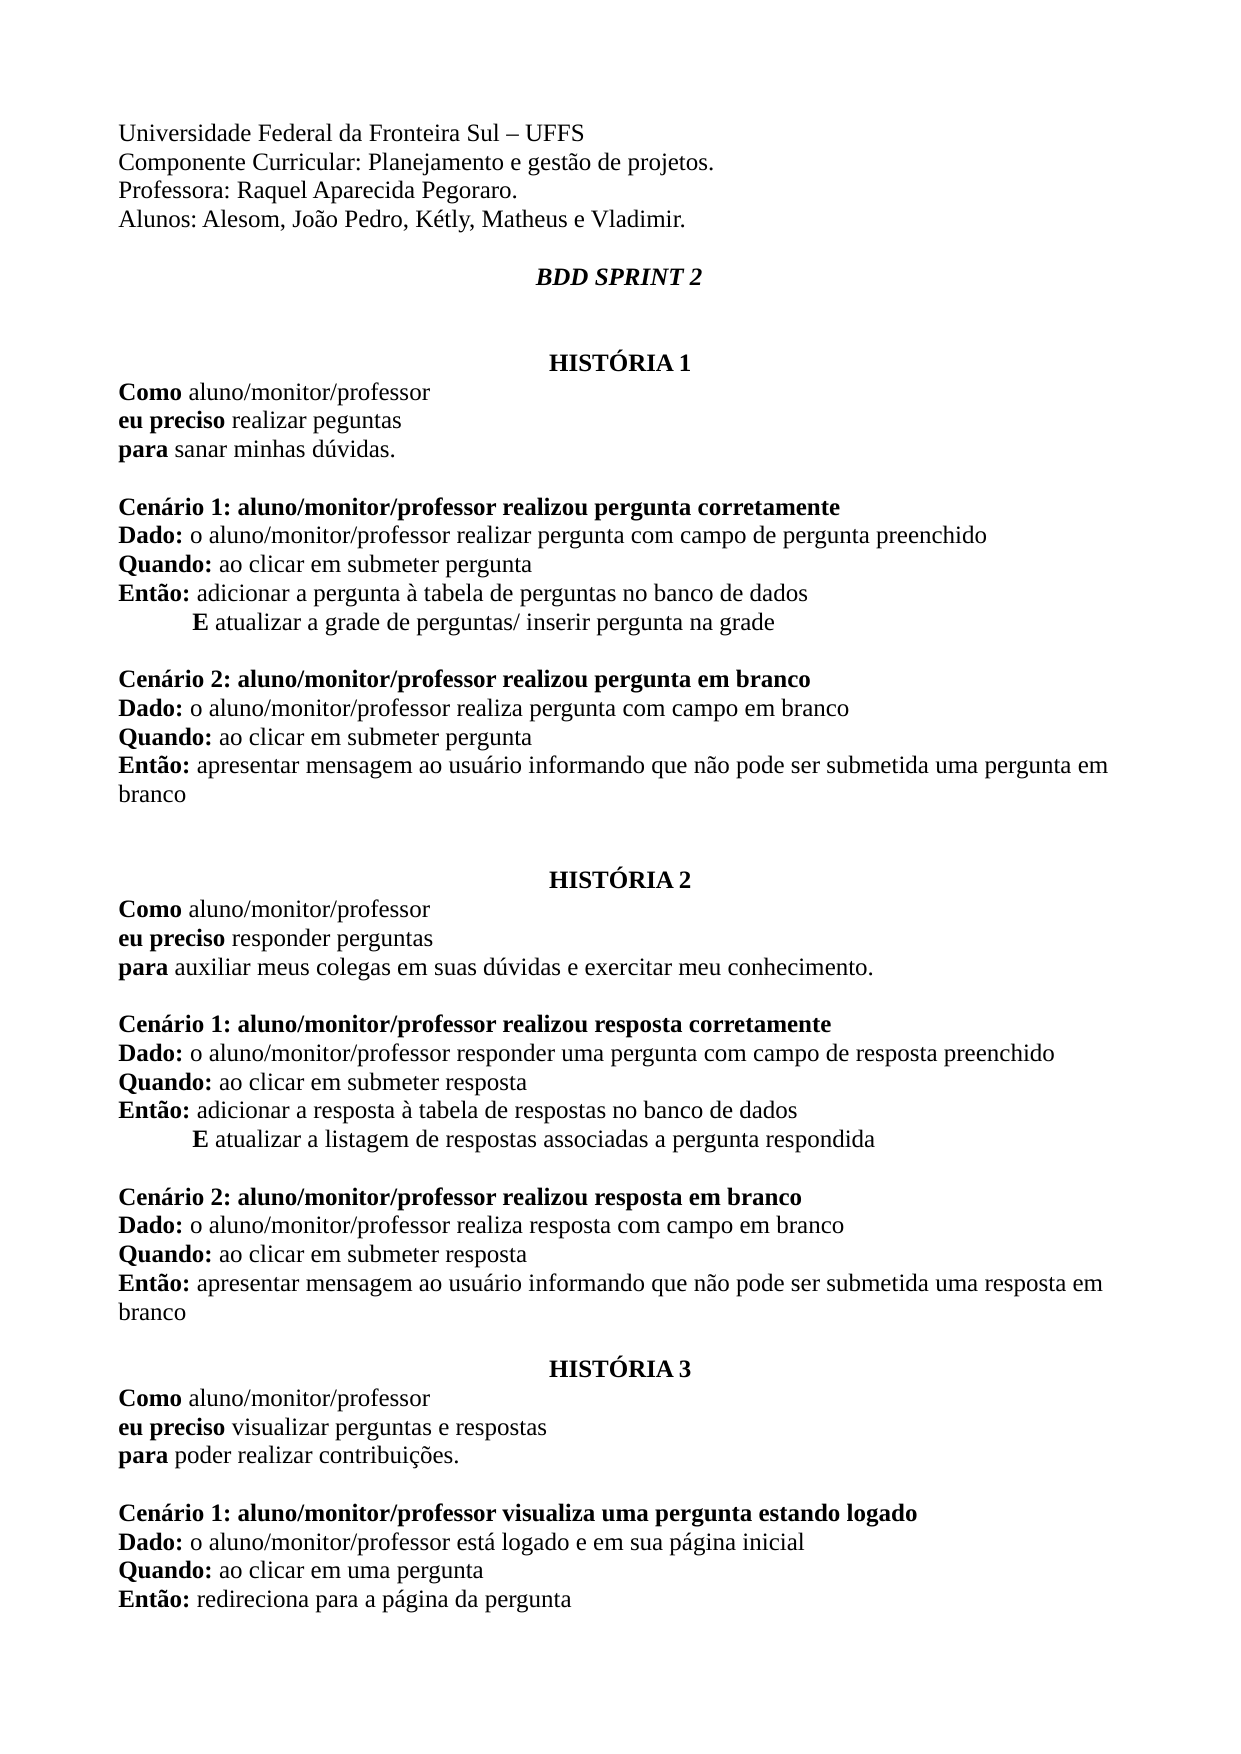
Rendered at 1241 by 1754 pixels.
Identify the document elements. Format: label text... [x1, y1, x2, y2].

text Como aluno/monitor/professor [118, 894, 1122, 923]
text Cenário 1: aluno/monitor/professor realizou pergunta corretamente [118, 492, 1122, 521]
text para auxiliar meus colegas em suas dúvidas e exercitar meu conhecimento. [118, 952, 1122, 981]
text para poder realizar contribuições. [118, 1441, 1122, 1469]
text Então: apresentar mensagem ao usuário informando que não pode ser submetida uma resposta em branco [118, 1268, 1122, 1326]
text para sanar minhas dúvidas. [118, 434, 1122, 463]
text Como aluno/monitor/professor [118, 1383, 1122, 1412]
text Professora: Raquel Aparecida Pegoraro. [118, 176, 1122, 204]
text Então: adicionar a pergunta à tabela de perguntas no banco de dados [118, 578, 1122, 607]
text Dado: o aluno/monitor/professor responder uma pergunta com campo de resposta preenchido [118, 1038, 1122, 1067]
text Universidade Federal da Fronteira Sul – UFFS [118, 118, 1122, 147]
text Cenário 1: aluno/monitor/professor realizou resposta corretamente [118, 1009, 1122, 1038]
text Como aluno/monitor/professor [118, 377, 1122, 406]
text E atualizar a listagem de respostas associadas a pergunta respondida [118, 1124, 1122, 1153]
text Então: adicionar a resposta à tabela de respostas no banco de dados [118, 1096, 1122, 1124]
text Quando: ao clicar em submeter resposta [118, 1239, 1122, 1268]
text Alunos: Alesom, João Pedro, Kétly, Matheus e Vladimir. [118, 204, 1122, 233]
text Quando: ao clicar em submeter resposta [118, 1067, 1122, 1096]
text Dado: o aluno/monitor/professor está logado e em sua página inicial [118, 1527, 1122, 1556]
text eu preciso visualizar perguntas e respostas [118, 1412, 1122, 1441]
text Cenário 1: aluno/monitor/professor visualiza uma pergunta estando logado [118, 1498, 1122, 1527]
text Dado: o aluno/monitor/professor realiza resposta com campo em branco [118, 1211, 1122, 1239]
text Quando: ao clicar em submeter pergunta [118, 549, 1122, 578]
text Então: apresentar mensagem ao usuário informando que não pode ser submetida uma pergunta em branco [118, 751, 1122, 808]
text BDD SPRINT 2 [118, 262, 1122, 291]
text HISTÓRIA 2 [118, 866, 1122, 894]
text Dado: o aluno/monitor/professor realizar pergunta com campo de pergunta preenchido [118, 521, 1122, 549]
text eu preciso responder perguntas [118, 923, 1122, 952]
text Então: redireciona para a página da pergunta [118, 1584, 1122, 1613]
text HISTÓRIA 3 [118, 1354, 1122, 1383]
text Dado: o aluno/monitor/professor realiza pergunta com campo em branco [118, 693, 1122, 722]
text Quando: ao clicar em uma pergunta [118, 1556, 1122, 1584]
text eu preciso realizar peguntas [118, 406, 1122, 434]
text Quando: ao clicar em submeter pergunta [118, 722, 1122, 751]
text Cenário 2: aluno/monitor/professor realizou pergunta em branco [118, 664, 1122, 693]
text Componente Curricular: Planejamento e gestão de projetos. [118, 147, 1122, 176]
text HISTÓRIA 1 [118, 348, 1122, 377]
text Cenário 2: aluno/monitor/professor realizou resposta em branco [118, 1182, 1122, 1211]
text E atualizar a grade de perguntas/ inserir pergunta na grade [118, 607, 1122, 636]
